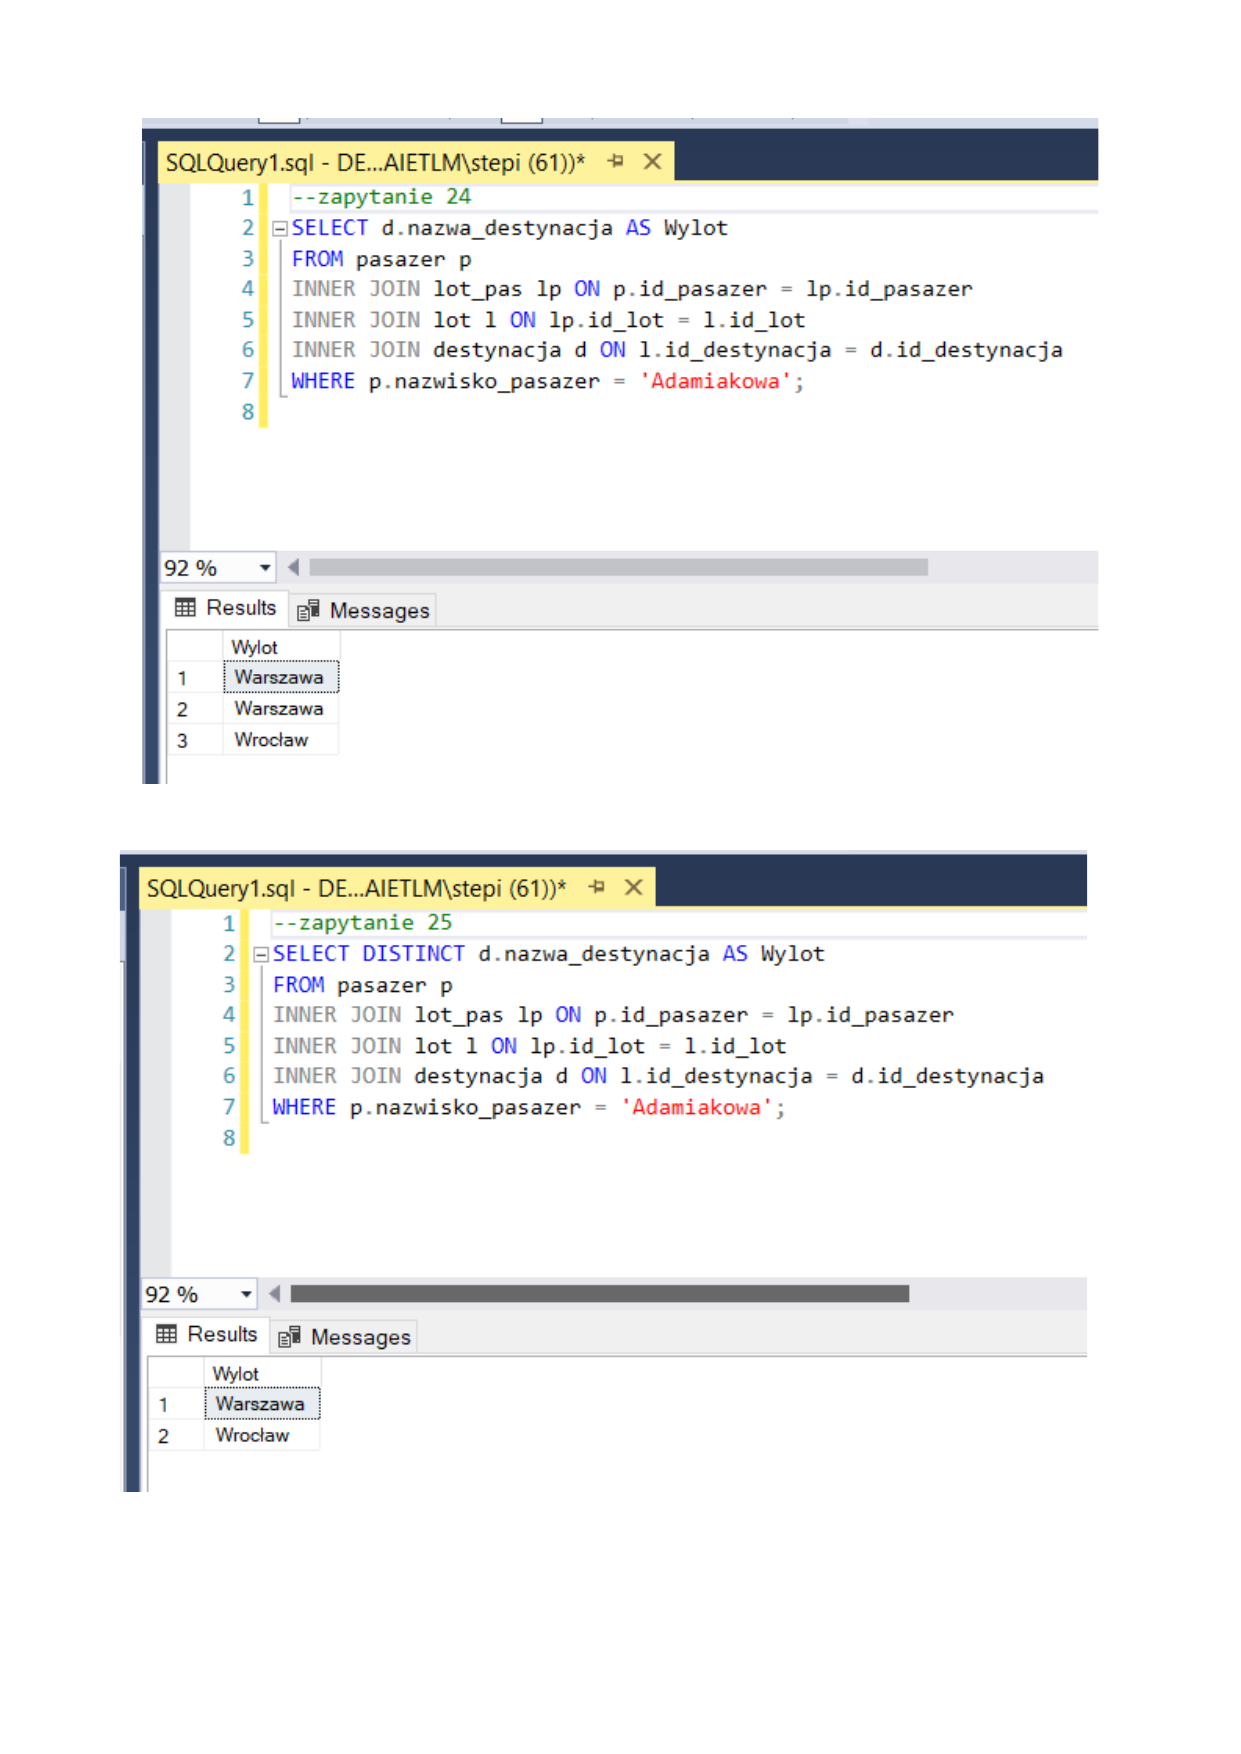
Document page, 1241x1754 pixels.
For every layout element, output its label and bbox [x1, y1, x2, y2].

picture [119, 850, 1088, 1492]
picture [142, 118, 1099, 784]
